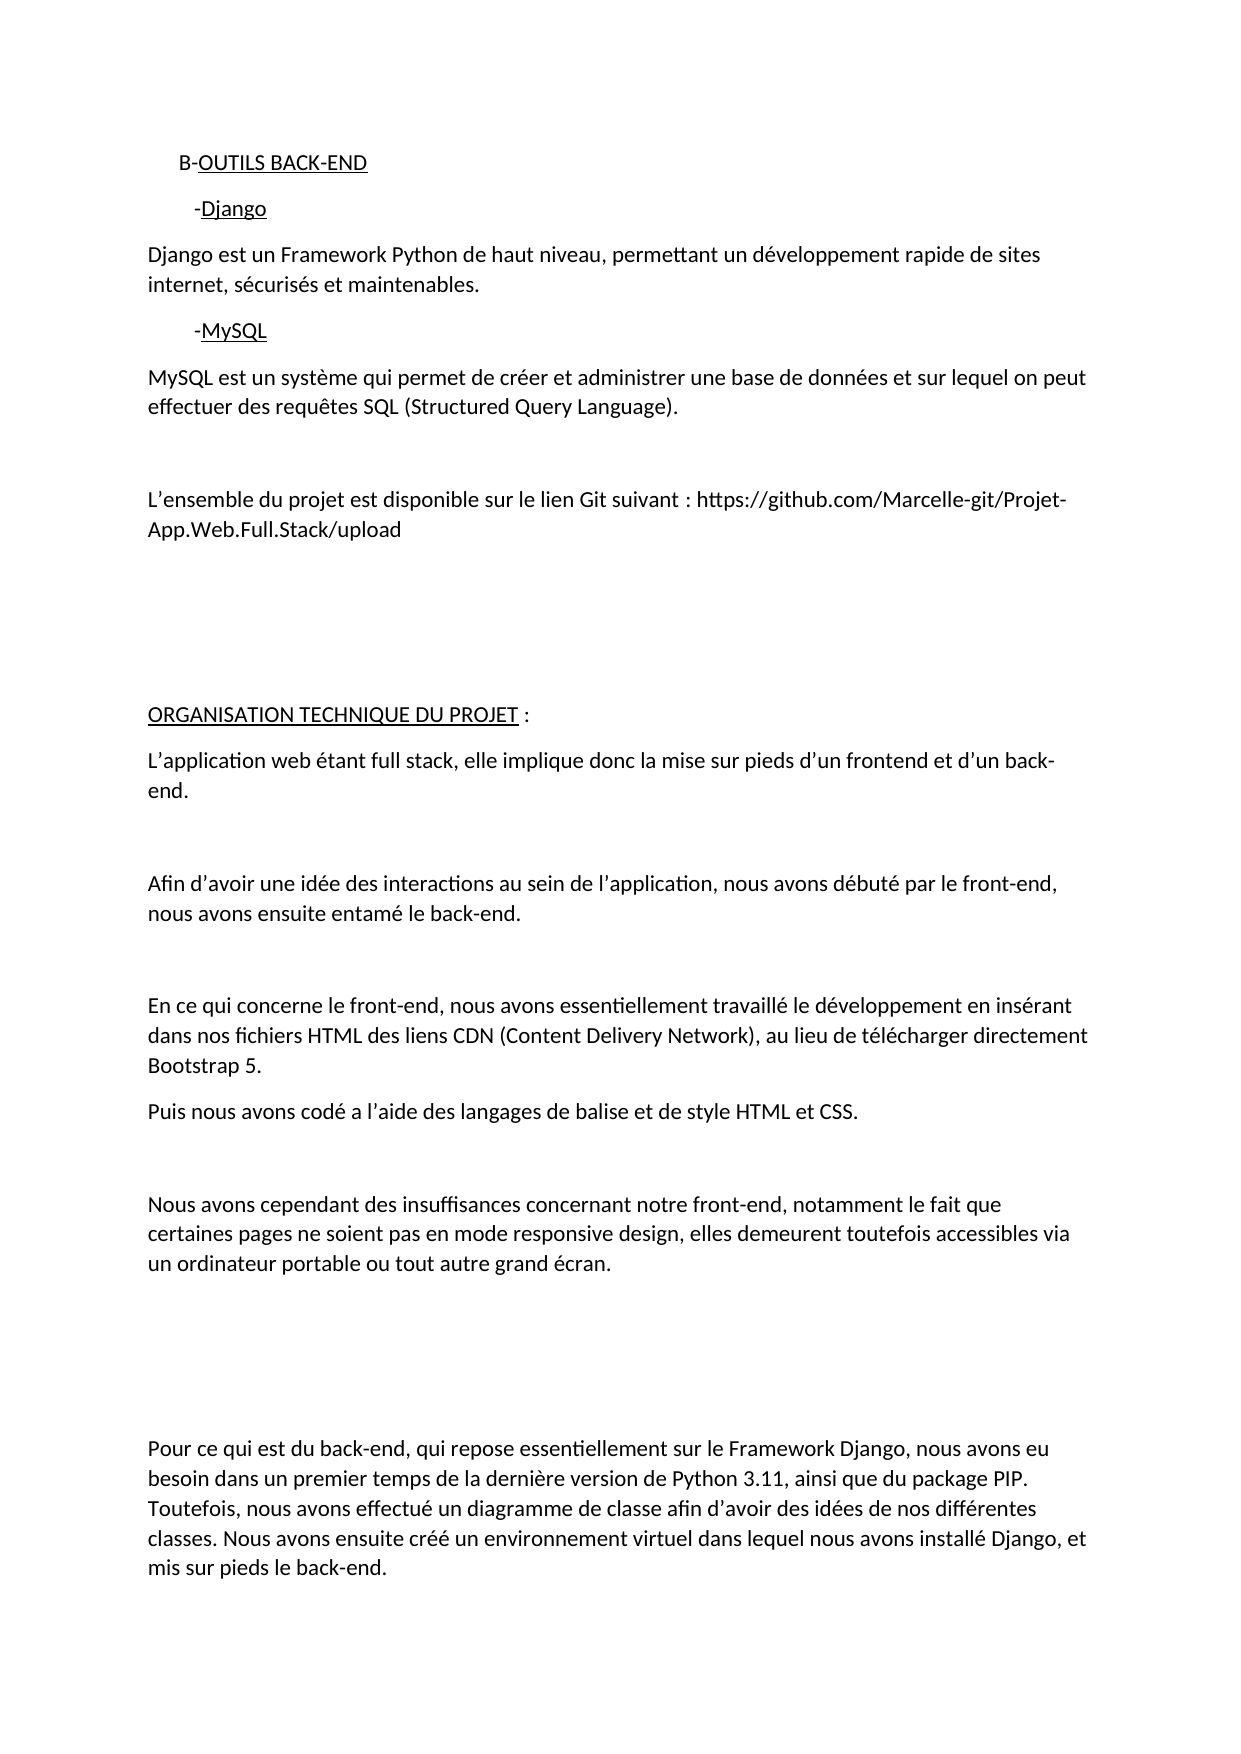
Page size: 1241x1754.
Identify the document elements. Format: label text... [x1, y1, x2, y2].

text Nous avons cependant des insuffisances concernant notre front-end, notamment le fait que certaines pages ne soient pas en mode responsive design, elles demeurent toutefois accessibles via un ordinateur portable ou tout autre grand écran. [148, 1190, 1093, 1277]
text Django est un Framework Python de haut niveau, permettant un développement rapide de sites internet, sécurisés et maintenables. [148, 240, 1093, 298]
text En ce qui concerne le front-end, nous avons essentiellement travaillé le développement en insérant dans nos fichiers HTML des liens CDN (Content Delivery Network), au lieu de télécharger directement Bootstrap 5. [148, 991, 1093, 1079]
text L’application web étant full stack, elle implique donc la mise sur pieds d’un frontend et d’un back-end. [148, 747, 1093, 804]
text -Django [148, 194, 1093, 222]
text Pour ce qui est du back-end, qui repose essentiellement sur le Framework Django, nous avons eu besoin dans un premier temps de la dernière version de Python 3.11, ainsi que du package PIP. Toutefois, nous avons effectué un diagramme de classe afin d’avoir des idées de nos différentes classes. Nous avons ensuite créé un environnement virtuel dans lequel nous avons installé Django, et mis sur pieds le back-end. [148, 1434, 1093, 1581]
text L’ensemble du projet est disponible sur le lien Git suivant : https://github.com/Marcelle-git/Projet-App.Web.Full.Stack/upload [148, 485, 1093, 543]
text ORGANISATION TECHNIQUE DU PROJET : [148, 700, 1093, 728]
text -MySQL [148, 316, 1093, 344]
text B-OUTILS BACK-END [148, 148, 1093, 176]
text Afin d’avoir une idée des interactions au sein de l’application, nous avons débuté par le front-end, nous avons ensuite entamé le back-end. [148, 869, 1093, 927]
text Puis nous avons codé a l’aide des langages de balise et de style HTML et CSS. [148, 1097, 1093, 1125]
text MySQL est un système qui permet de créer et administrer une base de données et sur lequel on peut effectuer des requêtes SQL (Structured Query Language). [148, 363, 1093, 420]
